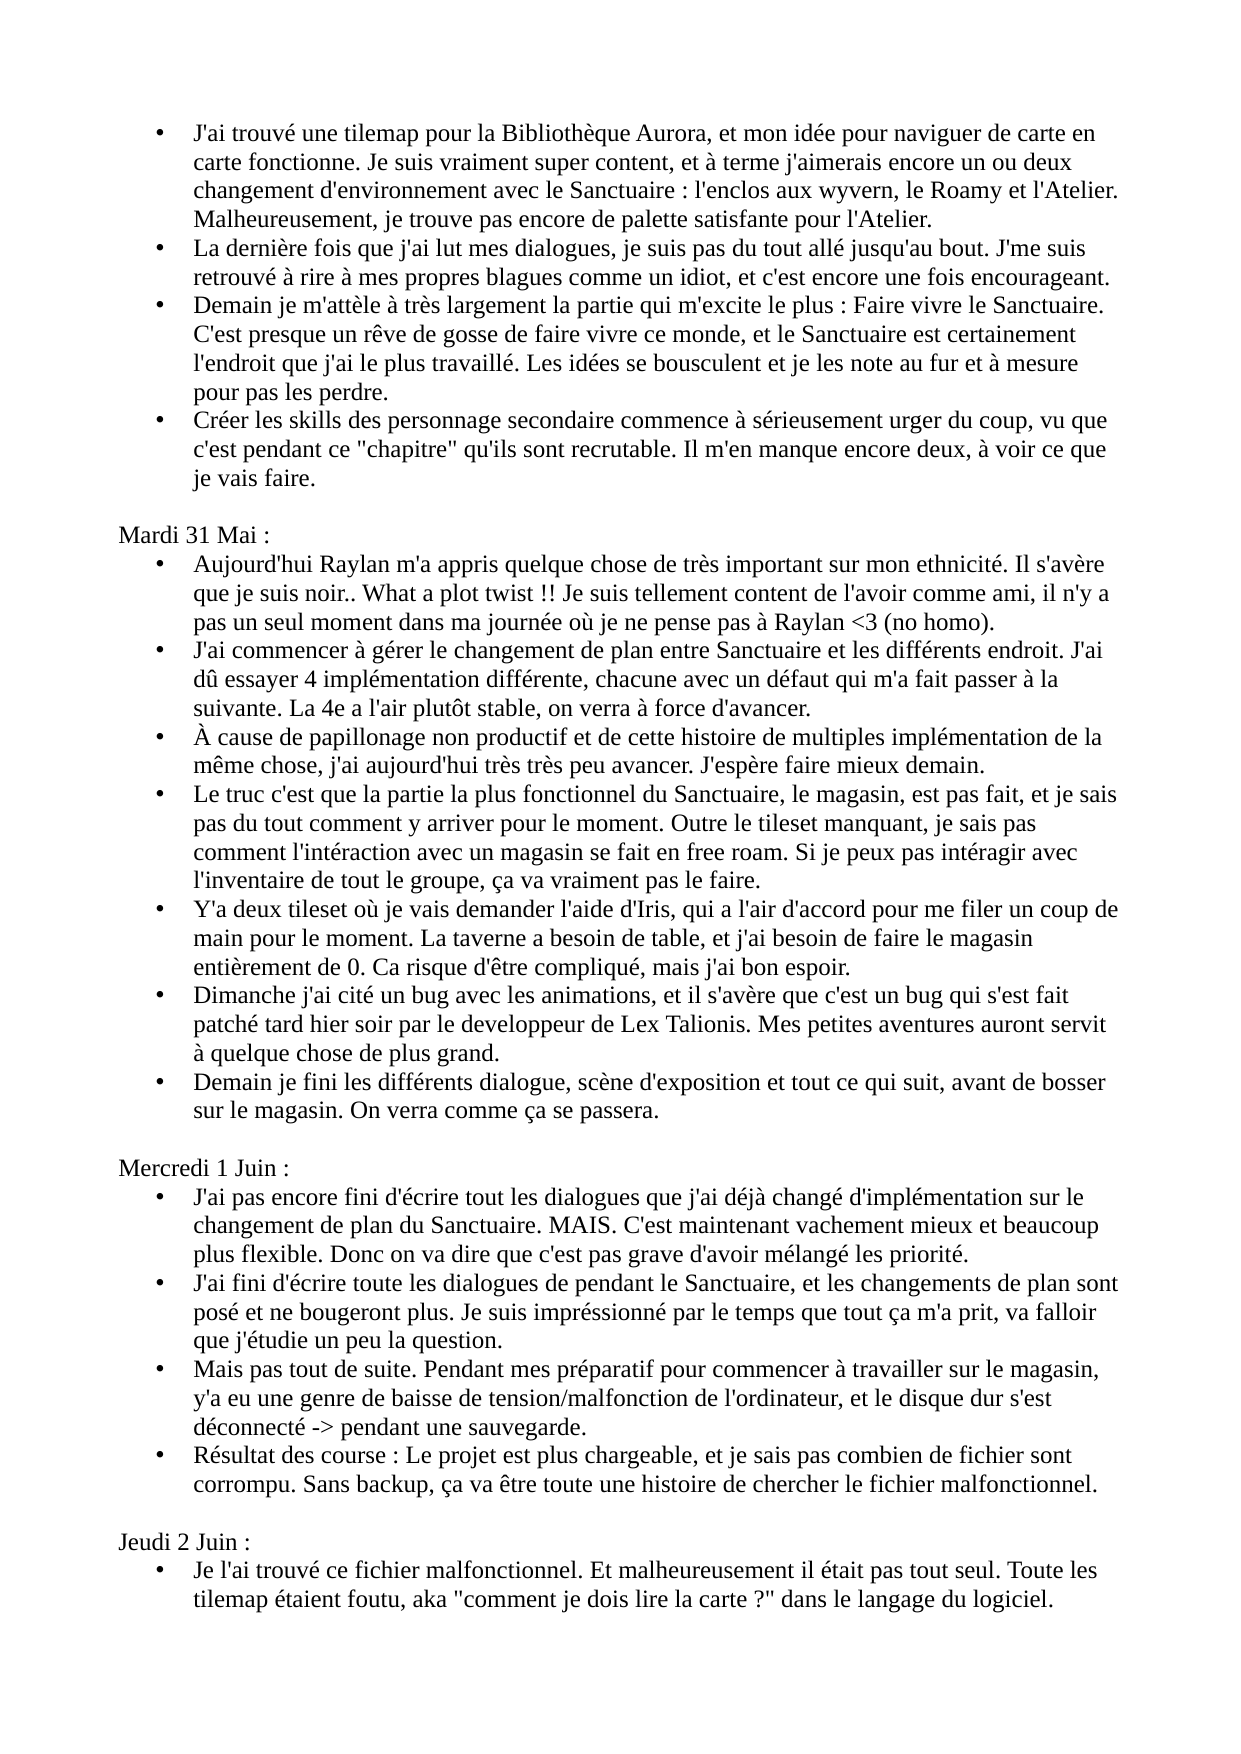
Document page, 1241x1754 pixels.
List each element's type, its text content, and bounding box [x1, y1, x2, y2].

text Mardi 31 Mai : [118, 521, 1122, 549]
list La dernière fois que j'ai lut mes dialogues, je suis pas du tout allé jusqu'au bout. J'me suis retrouvé à rire à mes propres blagues comme un idiot, et c'est encore une fois encourageant. [156, 233, 1122, 291]
list Demain je fini les différents dialogue, scène d'exposition et tout ce qui suit, avant de bosser sur le magasin. On verra comme ça se passera. [156, 1067, 1122, 1124]
text Jeudi 2 Juin : [118, 1527, 1122, 1556]
list Dimanche j'ai cité un bug avec les animations, et il s'avère que c'est un bug qui s'est fait patché tard hier soir par le developpeur de Lex Talionis. Mes petites aventures auront servit à quelque chose de plus grand. [156, 981, 1122, 1067]
list Mais pas tout de suite. Pendant mes préparatif pour commencer à travailler sur le magasin, y'a eu une genre de baisse de tension/malfonction de l'ordinateur, et le disque dur s'est déconnecté -> pendant une sauvegarde. [156, 1354, 1122, 1441]
list Le truc c'est que la partie la plus fonctionnel du Sanctuaire, le magasin, est pas fait, et je sais pas du tout comment y arriver pour le moment. Outre le tileset manquant, je sais pas comment l'intéraction avec un magasin se fait en free roam. Si je peux pas intéragir avec l'inventaire de tout le groupe, ça va vraiment pas le faire. [156, 779, 1122, 894]
list Je l'ai trouvé ce fichier malfonctionnel. Et malheureusement il était pas tout seul. Toute les tilemap étaient foutu, aka "comment je dois lire la carte ?" dans le langage du logiciel. [156, 1556, 1122, 1613]
text Mercredi 1 Juin : [118, 1153, 1122, 1182]
list À cause de papillonage non productif et de cette histoire de multiples implémentation de la même chose, j'ai aujourd'hui très très peu avancer. J'espère faire mieux demain. [156, 722, 1122, 779]
list J'ai commencer à gérer le changement de plan entre Sanctuaire et les différents endroit. J'ai dû essayer 4 implémentation différente, chacune avec un défaut qui m'a fait passer à la suivante. La 4e a l'air plutôt stable, on verra à force d'avancer. [156, 636, 1122, 722]
list Créer les skills des personnage secondaire commence à sérieusement urger du coup, vu que c'est pendant ce "chapitre" qu'ils sont recrutable. Il m'en manque encore deux, à voir ce que je vais faire. [156, 406, 1122, 492]
list J'ai fini d'écrire toute les dialogues de pendant le Sanctuaire, et les changements de plan sont posé et ne bougeront plus. Je suis impréssionné par le temps que tout ça m'a prit, va falloir que j'étudie un peu la question. [156, 1268, 1122, 1354]
list Y'a deux tileset où je vais demander l'aide d'Iris, qui a l'air d'accord pour me filer un coup de main pour le moment. La taverne a besoin de table, et j'ai besoin de faire le magasin entièrement de 0. Ca risque d'être compliqué, mais j'ai bon espoir. [156, 894, 1122, 981]
list Résultat des course : Le projet est plus chargeable, et je sais pas combien de fichier sont corrompu. Sans backup, ça va être toute une histoire de chercher le fichier malfonctionnel. [156, 1441, 1122, 1498]
list J'ai trouvé une tilemap pour la Bibliothèque Aurora, et mon idée pour naviguer de carte en carte fonctionne. Je suis vraiment super content, et à terme j'aimerais encore un ou deux changement d'environnement avec le Sanctuaire : l'enclos aux wyvern, le Roamy et l'Atelier. Malheureusement, je trouve pas encore de palette satisfante pour l'Atelier. [156, 118, 1122, 233]
list J'ai pas encore fini d'écrire tout les dialogues que j'ai déjà changé d'implémentation sur le changement de plan du Sanctuaire. MAIS. C'est maintenant vachement mieux et beaucoup plus flexible. Donc on va dire que c'est pas grave d'avoir mélangé les priorité. [156, 1182, 1122, 1268]
list Demain je m'attèle à très largement la partie qui m'excite le plus : Faire vivre le Sanctuaire. C'est presque un rêve de gosse de faire vivre ce monde, et le Sanctuaire est certainement l'endroit que j'ai le plus travaillé. Les idées se bousculent et je les note au fur et à mesure pour pas les perdre. [156, 291, 1122, 406]
list Aujourd'hui Raylan m'a appris quelque chose de très important sur mon ethnicité. Il s'avère que je suis noir.. What a plot twist !! Je suis tellement content de l'avoir comme ami, il n'y a pas un seul moment dans ma journée où je ne pense pas à Raylan <3 (no homo). [156, 549, 1122, 636]
